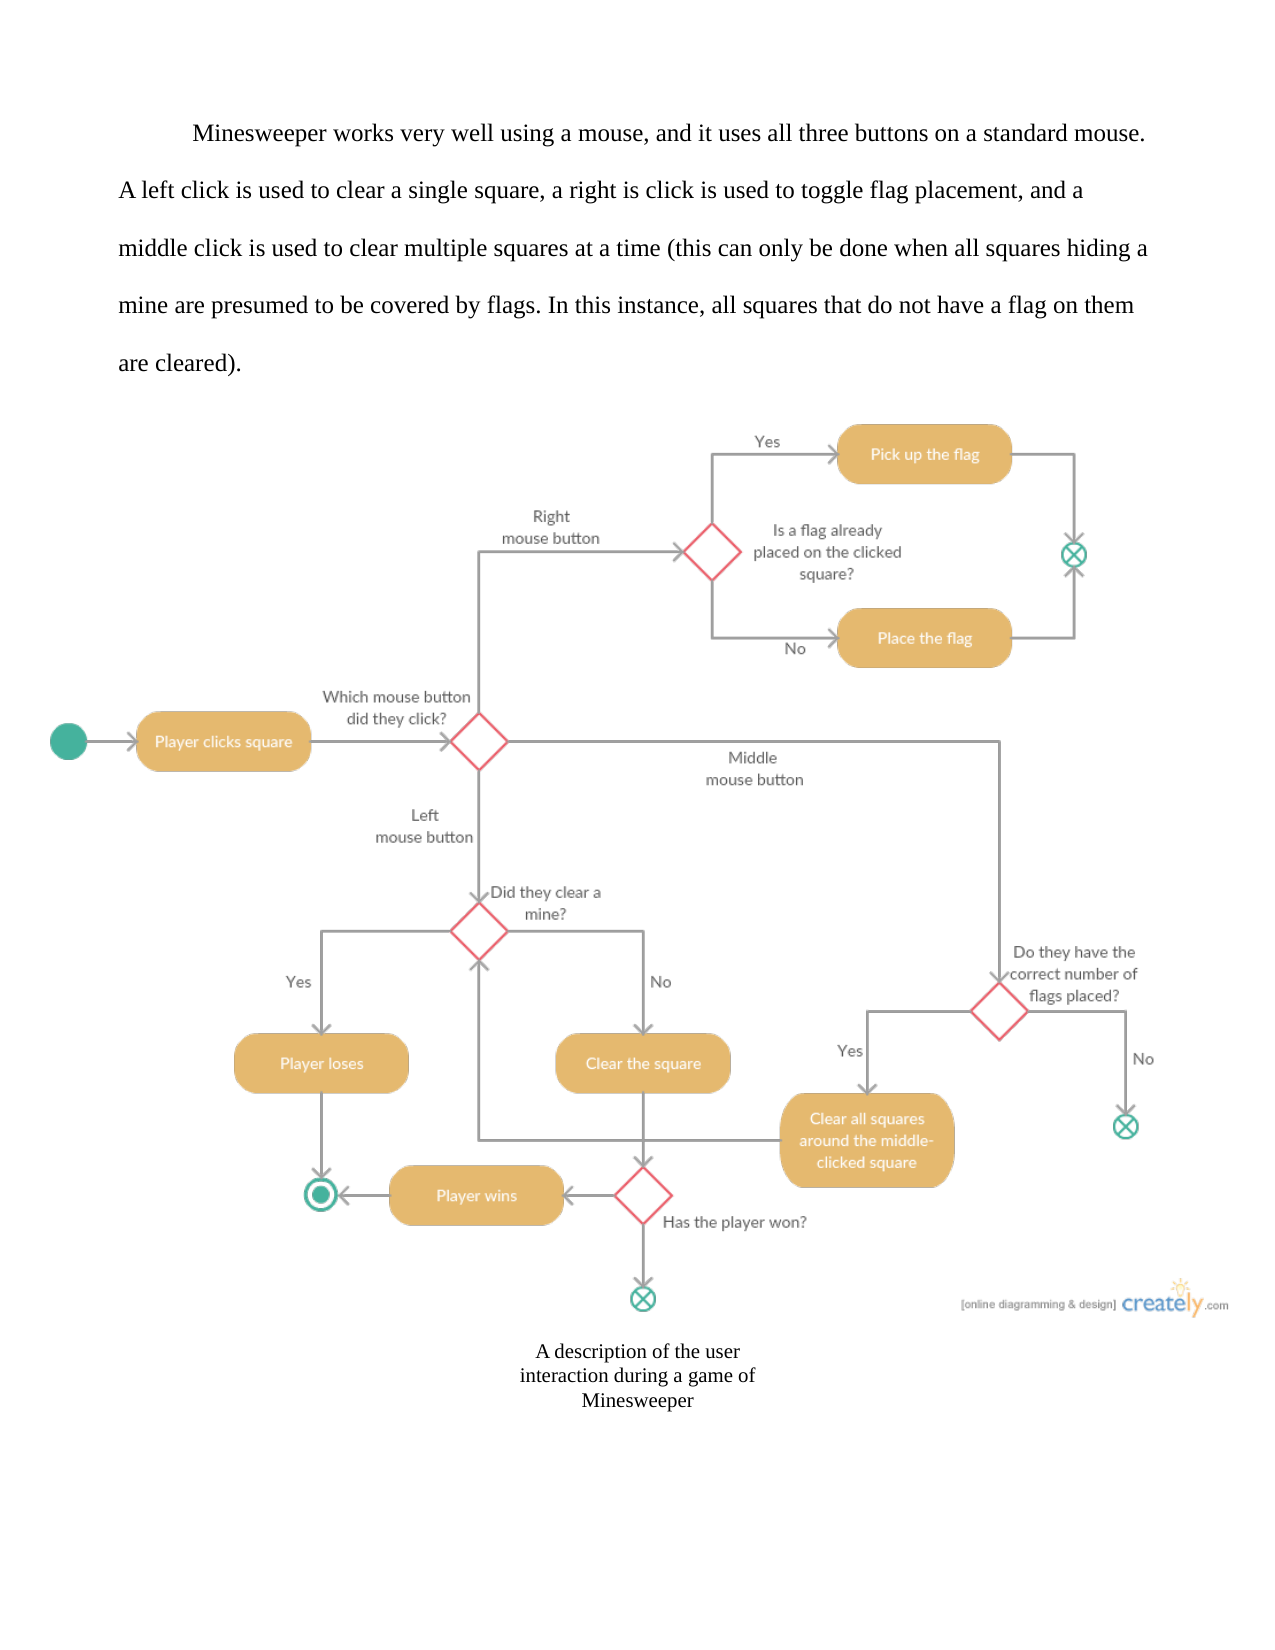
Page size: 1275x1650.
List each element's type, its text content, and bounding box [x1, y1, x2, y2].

picture [40, 414, 1235, 1322]
text Minesweeper works very well using a mouse, and it uses all three buttons on a standard mouse. A left click is used to clear a single square, a right is click is used to toggle flag placement, and a middle click is used to clear multiple squares at a time (this can only be done when all squares hiding a mine are presumed to be covered by flags. In this instance, all squares that do not have a flag on them are cleared). [118, 118, 1157, 377]
text A description of the user interaction during a game of Minesweeper [513, 1339, 762, 1412]
